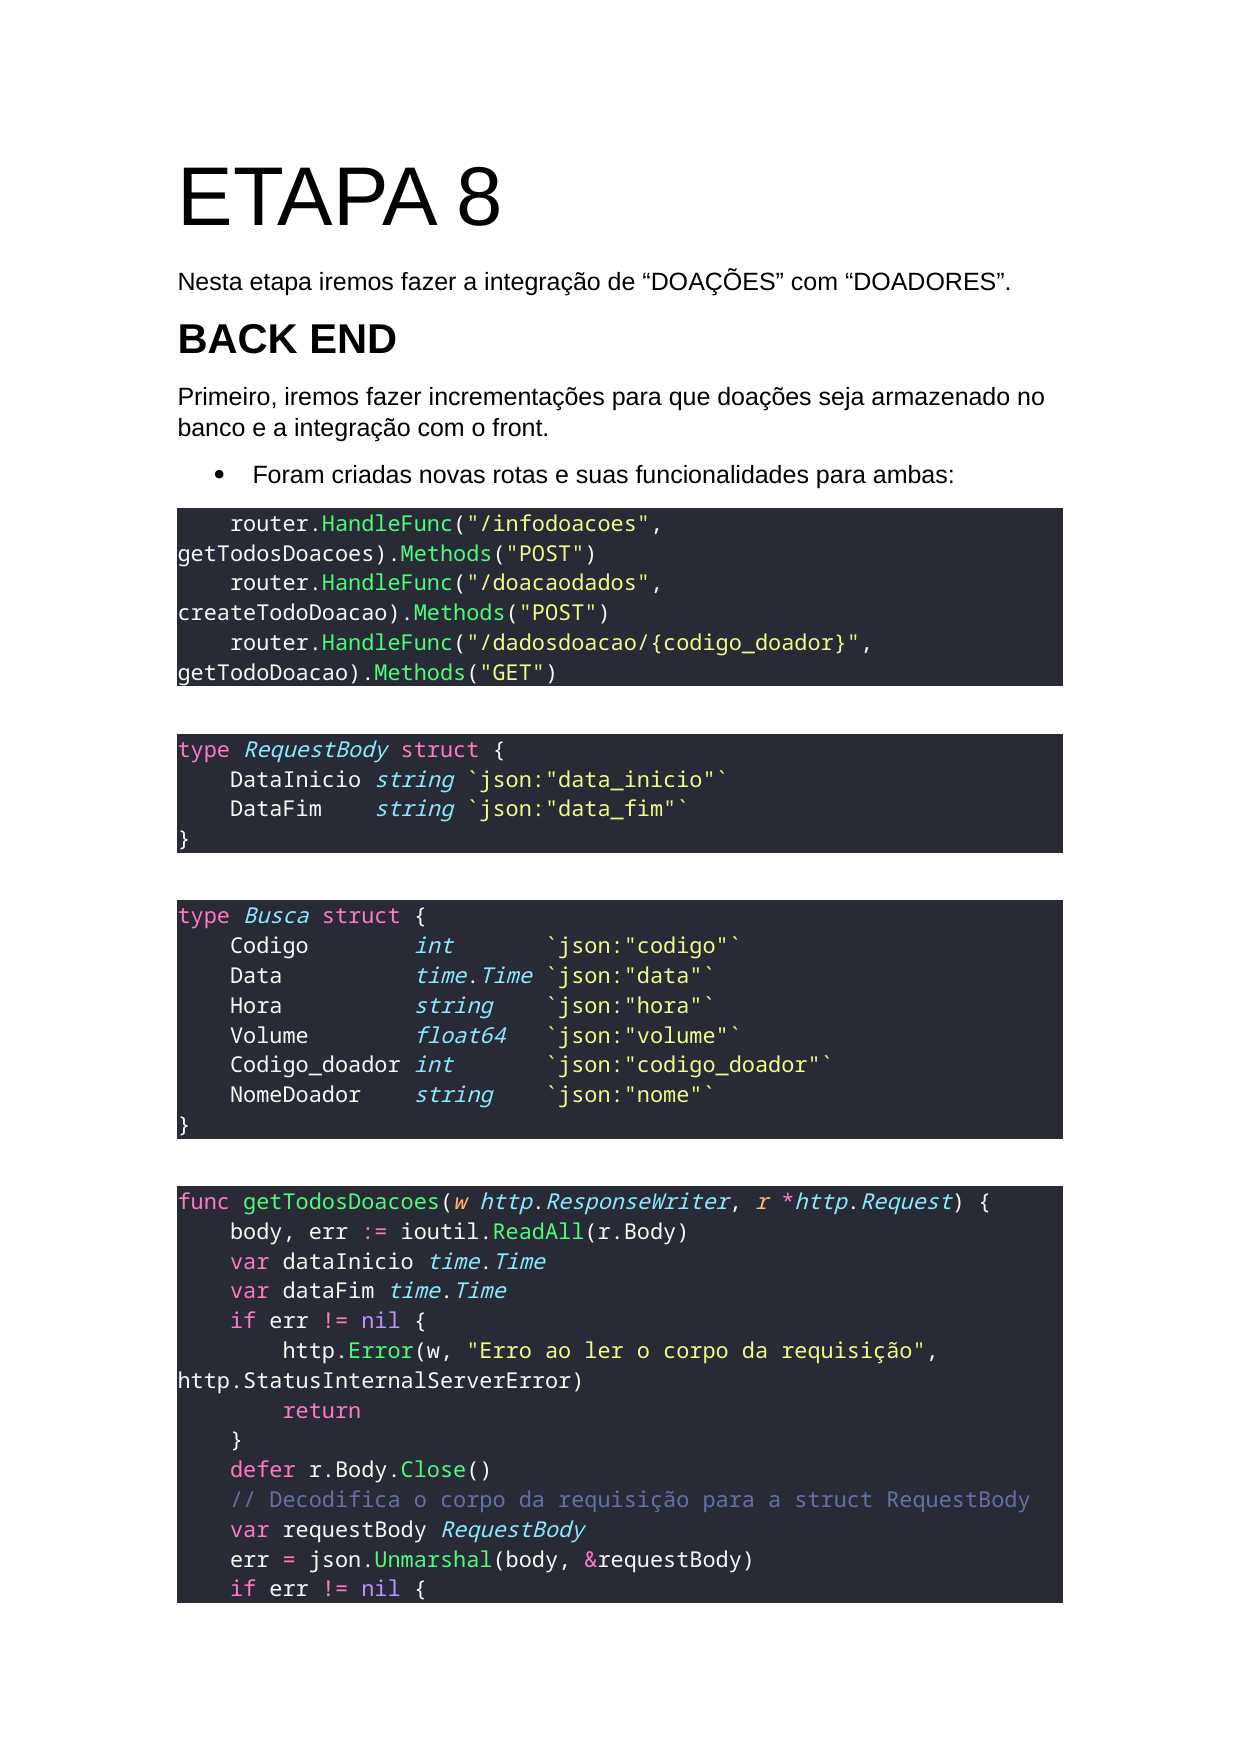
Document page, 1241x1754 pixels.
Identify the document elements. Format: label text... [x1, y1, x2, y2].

text // Decodifica o corpo da requisição para a struct RequestBody [177, 1484, 1063, 1514]
text Hora string `json:"hora"` [177, 990, 1063, 1019]
text if err != nil { [177, 1305, 1063, 1335]
text Codigo_doador int `json:"codigo_doador"` [177, 1049, 1063, 1079]
text type RequestBody struct { [177, 734, 1063, 764]
text var requestBody RequestBody [177, 1514, 1063, 1544]
text Nesta etapa iremos fazer a integração de “DOAÇÕES” com “DOADORES”. [177, 267, 1063, 296]
text type Busca struct { [177, 900, 1063, 930]
text Volume float64 `json:"volume"` [177, 1019, 1063, 1049]
text Codigo int `json:"codigo"` [177, 930, 1063, 960]
text Primeiro, iremos fazer incrementações para que doações seja armazenado no banco e a integração com o front. [177, 382, 1063, 442]
text } [177, 823, 1063, 853]
text ETAPA 8 [177, 148, 1063, 243]
text DataInicio string `json:"data_inicio"` [177, 764, 1063, 793]
text body, err := ioutil.ReadAll(r.Body) [177, 1216, 1063, 1246]
text err = json.Unmarshal(body, &requestBody) [177, 1544, 1063, 1573]
text if err != nil { [177, 1573, 1063, 1603]
text router.HandleFunc("/infodoacoes", getTodosDoacoes).Methods("POST") [177, 508, 1063, 567]
text NomeDoador string `json:"nome"` [177, 1079, 1063, 1109]
text http.Error(w, "Erro ao ler o corpo da requisição", http.StatusInternalServerError) [177, 1335, 1063, 1395]
text BACK END [177, 314, 1063, 362]
text defer r.Body.Close() [177, 1454, 1063, 1484]
text } [177, 1424, 1063, 1454]
text func getTodosDoacoes(w http.ResponseWriter, r *http.Request) { [177, 1186, 1063, 1216]
list Foram criadas novas rotas e suas funcionalidades para ambas: [215, 460, 1063, 489]
text return [177, 1395, 1063, 1424]
text Data time.Time `json:"data"` [177, 960, 1063, 990]
text var dataInicio time.Time [177, 1246, 1063, 1276]
text var dataFim time.Time [177, 1276, 1063, 1305]
text router.HandleFunc("/dadosdoacao/{codigo_doador}", getTodoDoacao).Methods("GET") [177, 627, 1063, 686]
text router.HandleFunc("/doacaodados", createTodoDoacao).Methods("POST") [177, 567, 1063, 627]
text } [177, 1109, 1063, 1139]
text DataFim string `json:"data_fim"` [177, 793, 1063, 823]
